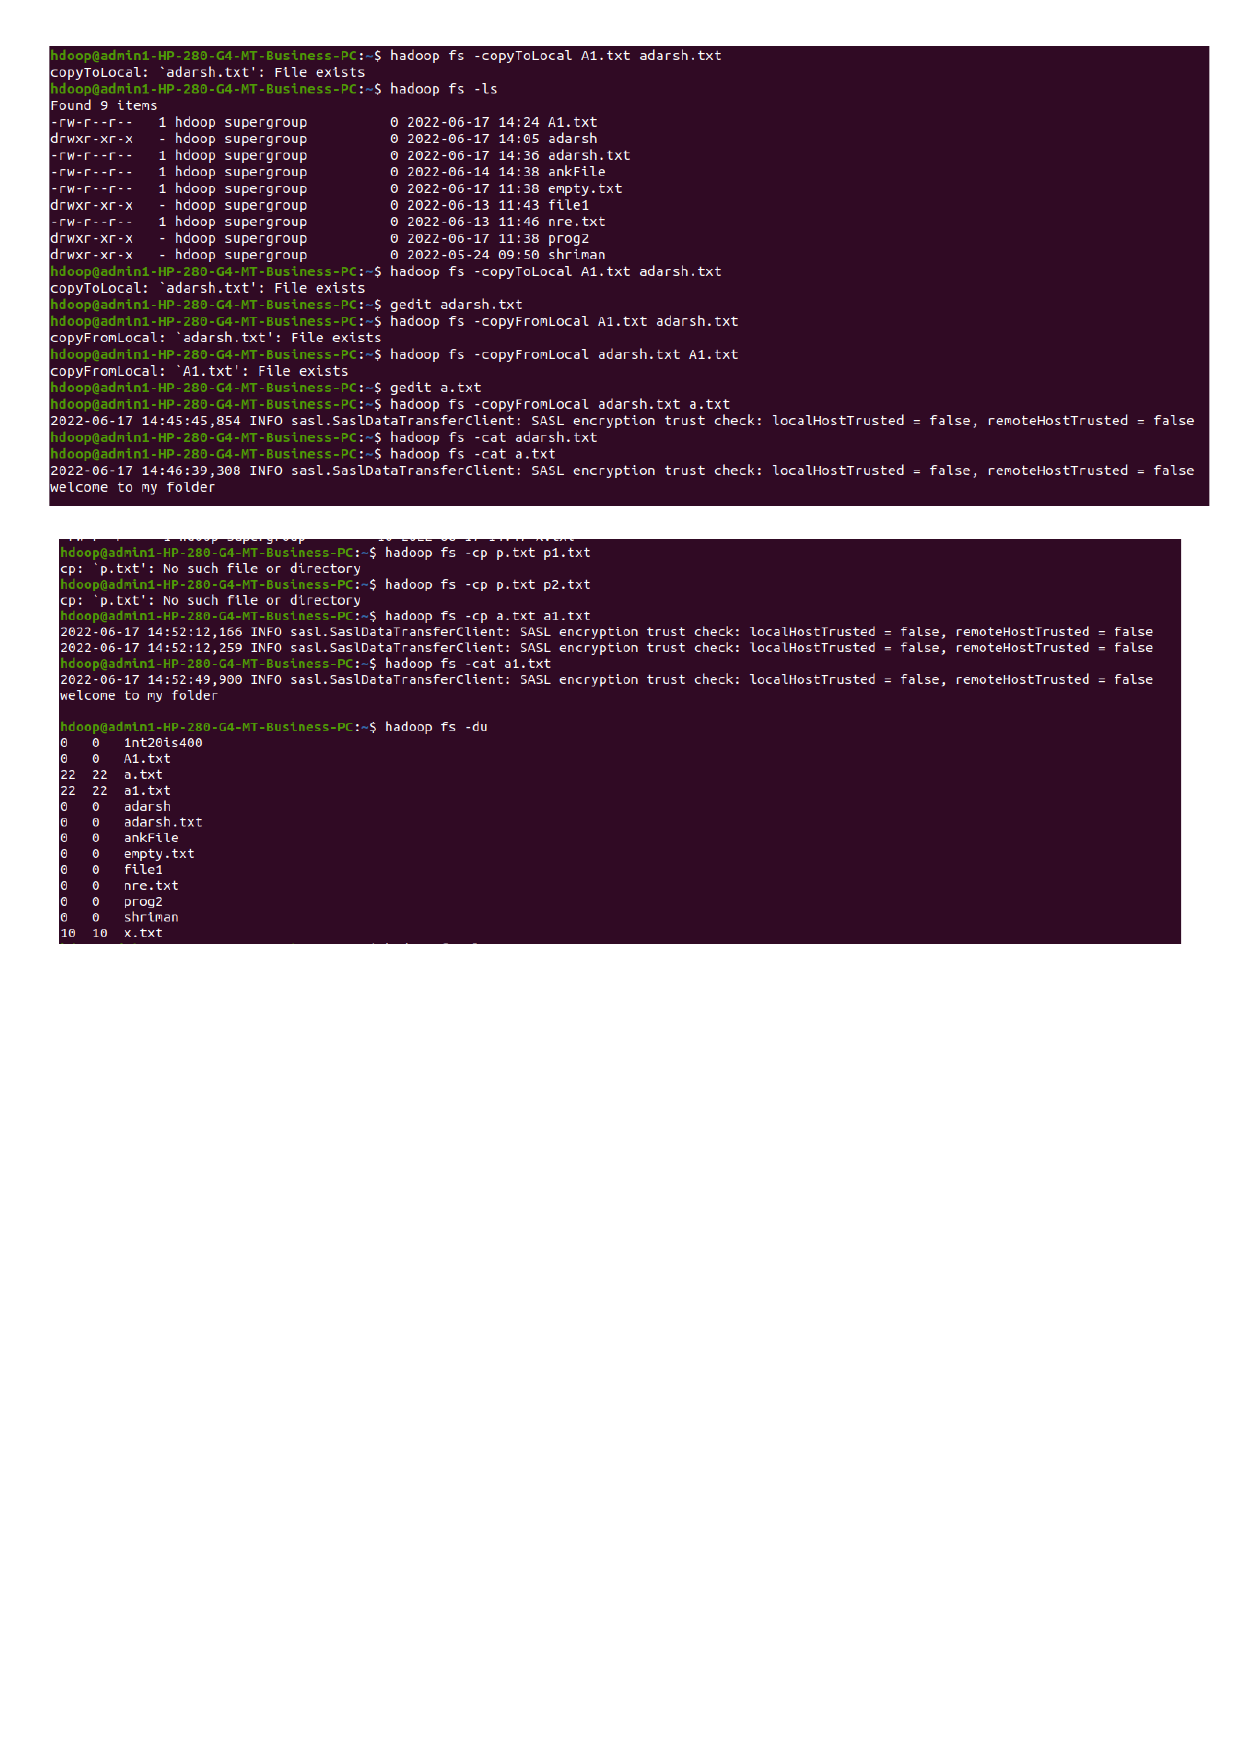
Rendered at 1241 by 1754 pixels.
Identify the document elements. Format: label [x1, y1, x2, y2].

picture [49, 46, 1210, 506]
picture [59, 539, 1182, 944]
